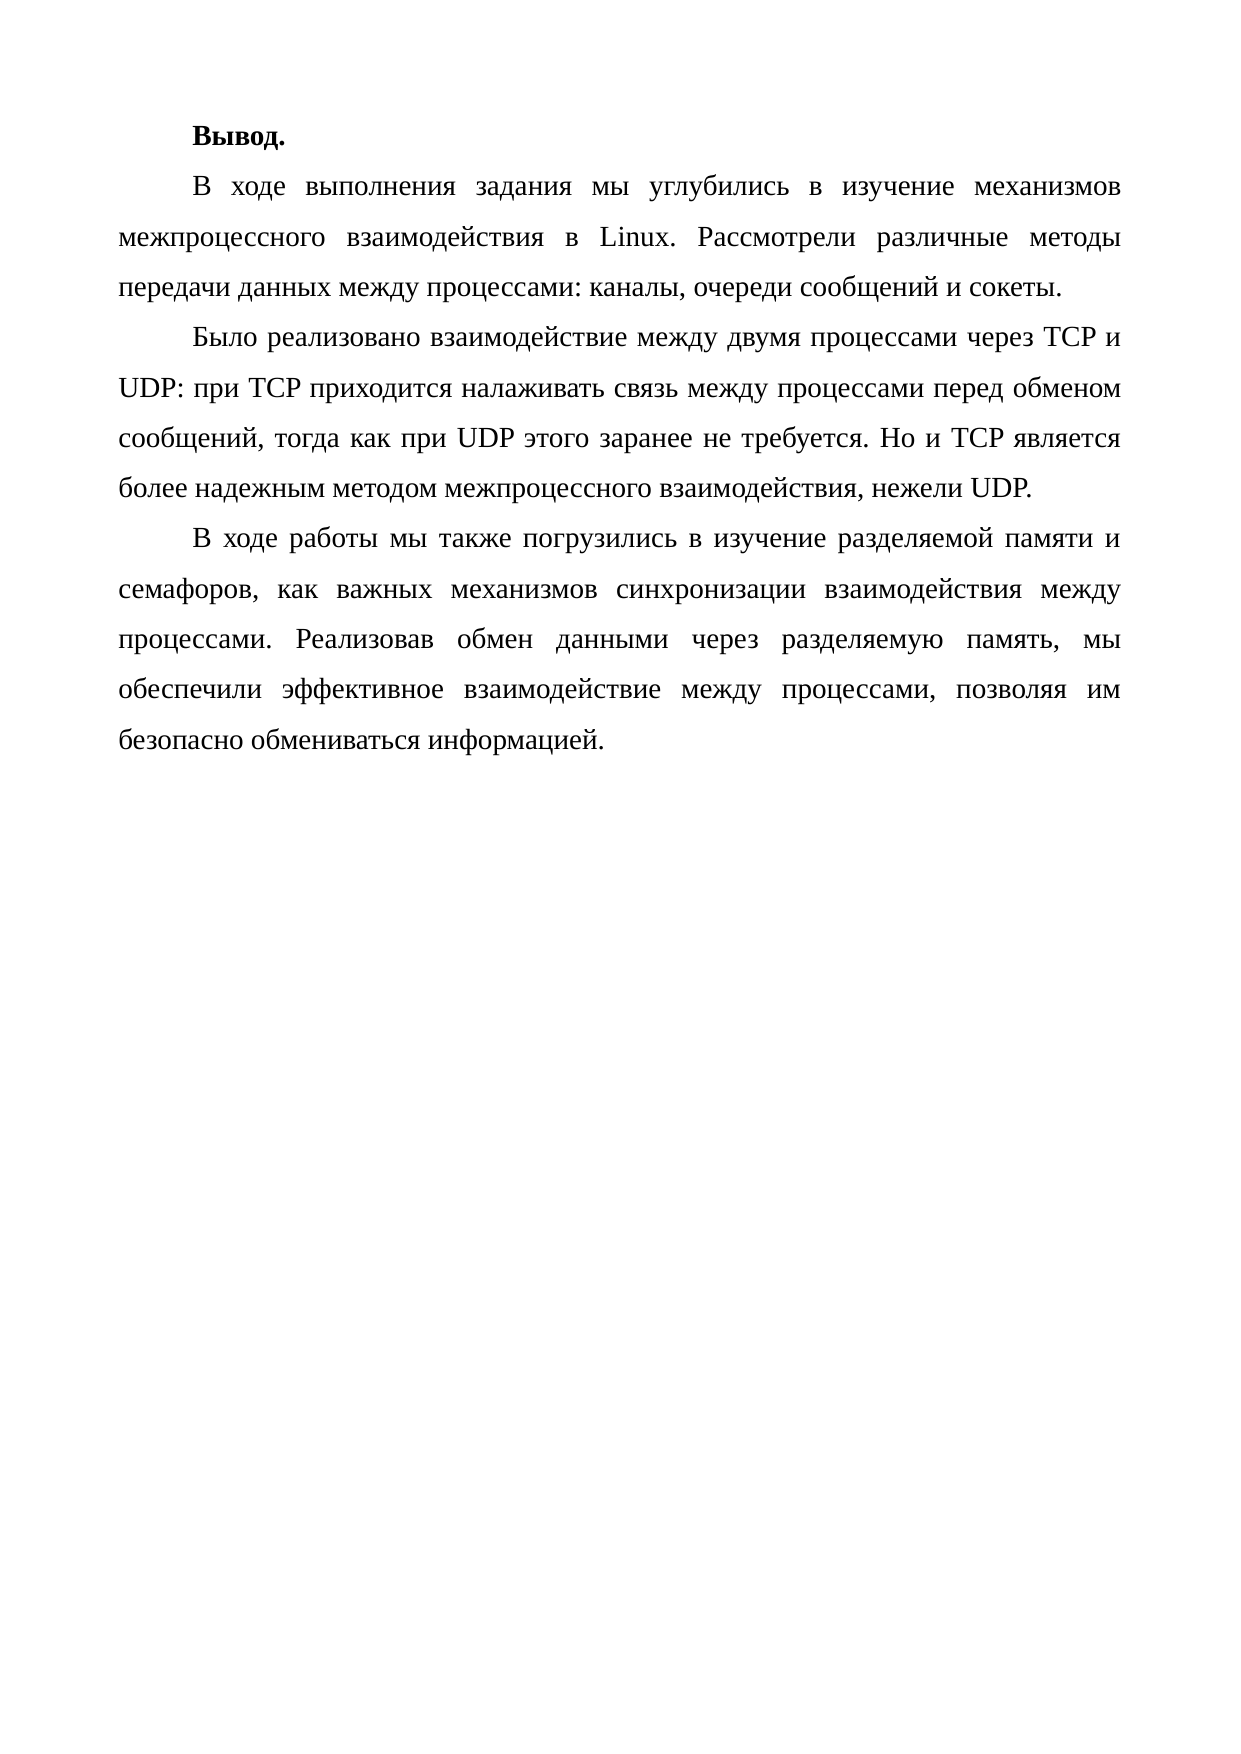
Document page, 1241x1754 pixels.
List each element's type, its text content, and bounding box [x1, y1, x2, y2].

text Вывод. [118, 118, 1122, 152]
text В ходе выполнения задания мы углубились в изучение механизмов межпроцессного взаимодействия в Linux. Рассмотрели различные методы передачи данных между процессами: каналы, очереди сообщений и сокеты. [118, 168, 1122, 303]
text В ходе работы мы также погрузились в изучение разделяемой памяти и семафоров, как важных механизмов синхронизации взаимодействия между процессами. Реализовав обмен данными через разделяемую память, мы обеспечили эффективное взаимодействие между процессами, позволяя им безопасно обмениваться информацией. [118, 521, 1122, 755]
text Было реализовано взаимодействие между двумя процессами через TCP и UDP: при TCP приходится налаживать связь между процессами перед обменом сообщений, тогда как при UDP этого заранее не требуется. Но и TCP является более надежным методом межпроцессного взаимодействия, нежели UDP. [118, 319, 1122, 504]
